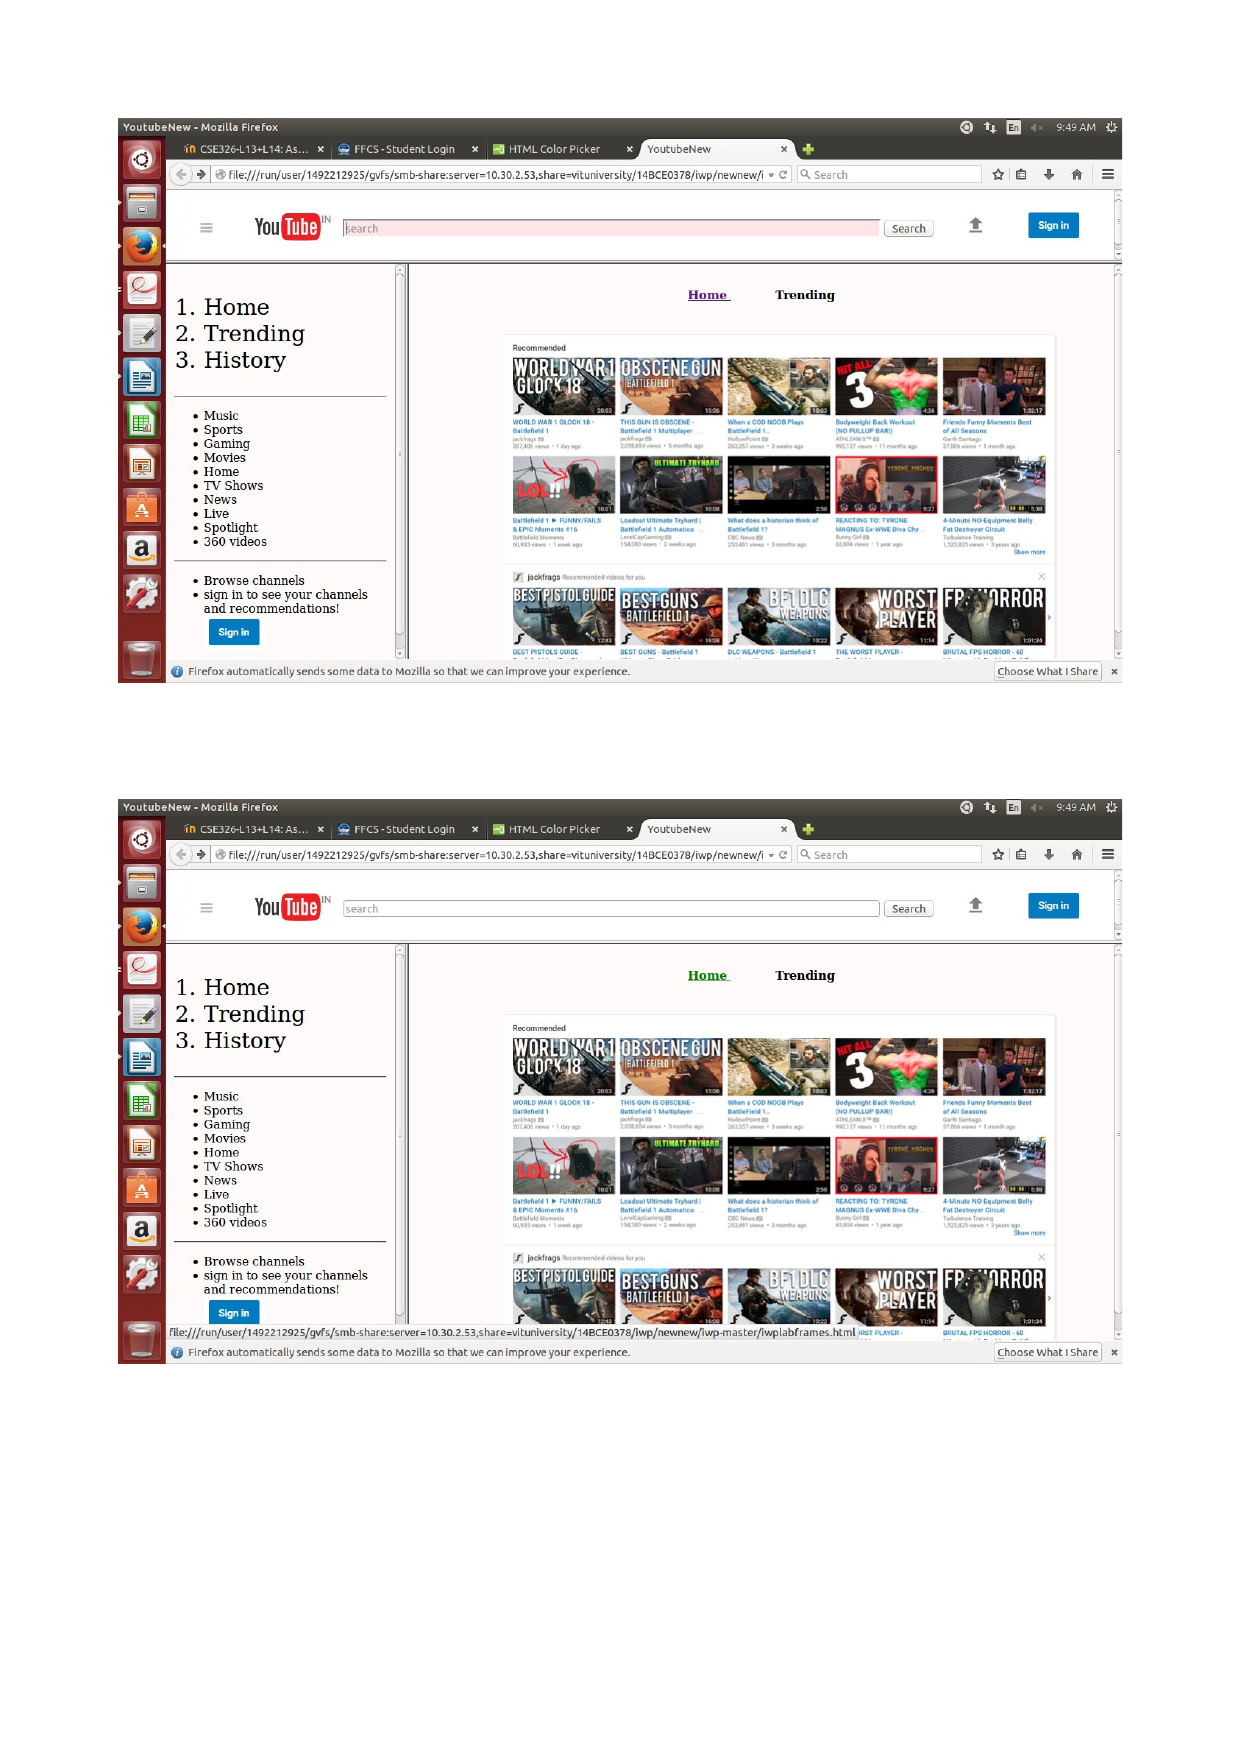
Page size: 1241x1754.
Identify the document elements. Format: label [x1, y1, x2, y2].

picture [118, 799, 1123, 1364]
picture [118, 118, 1123, 683]
